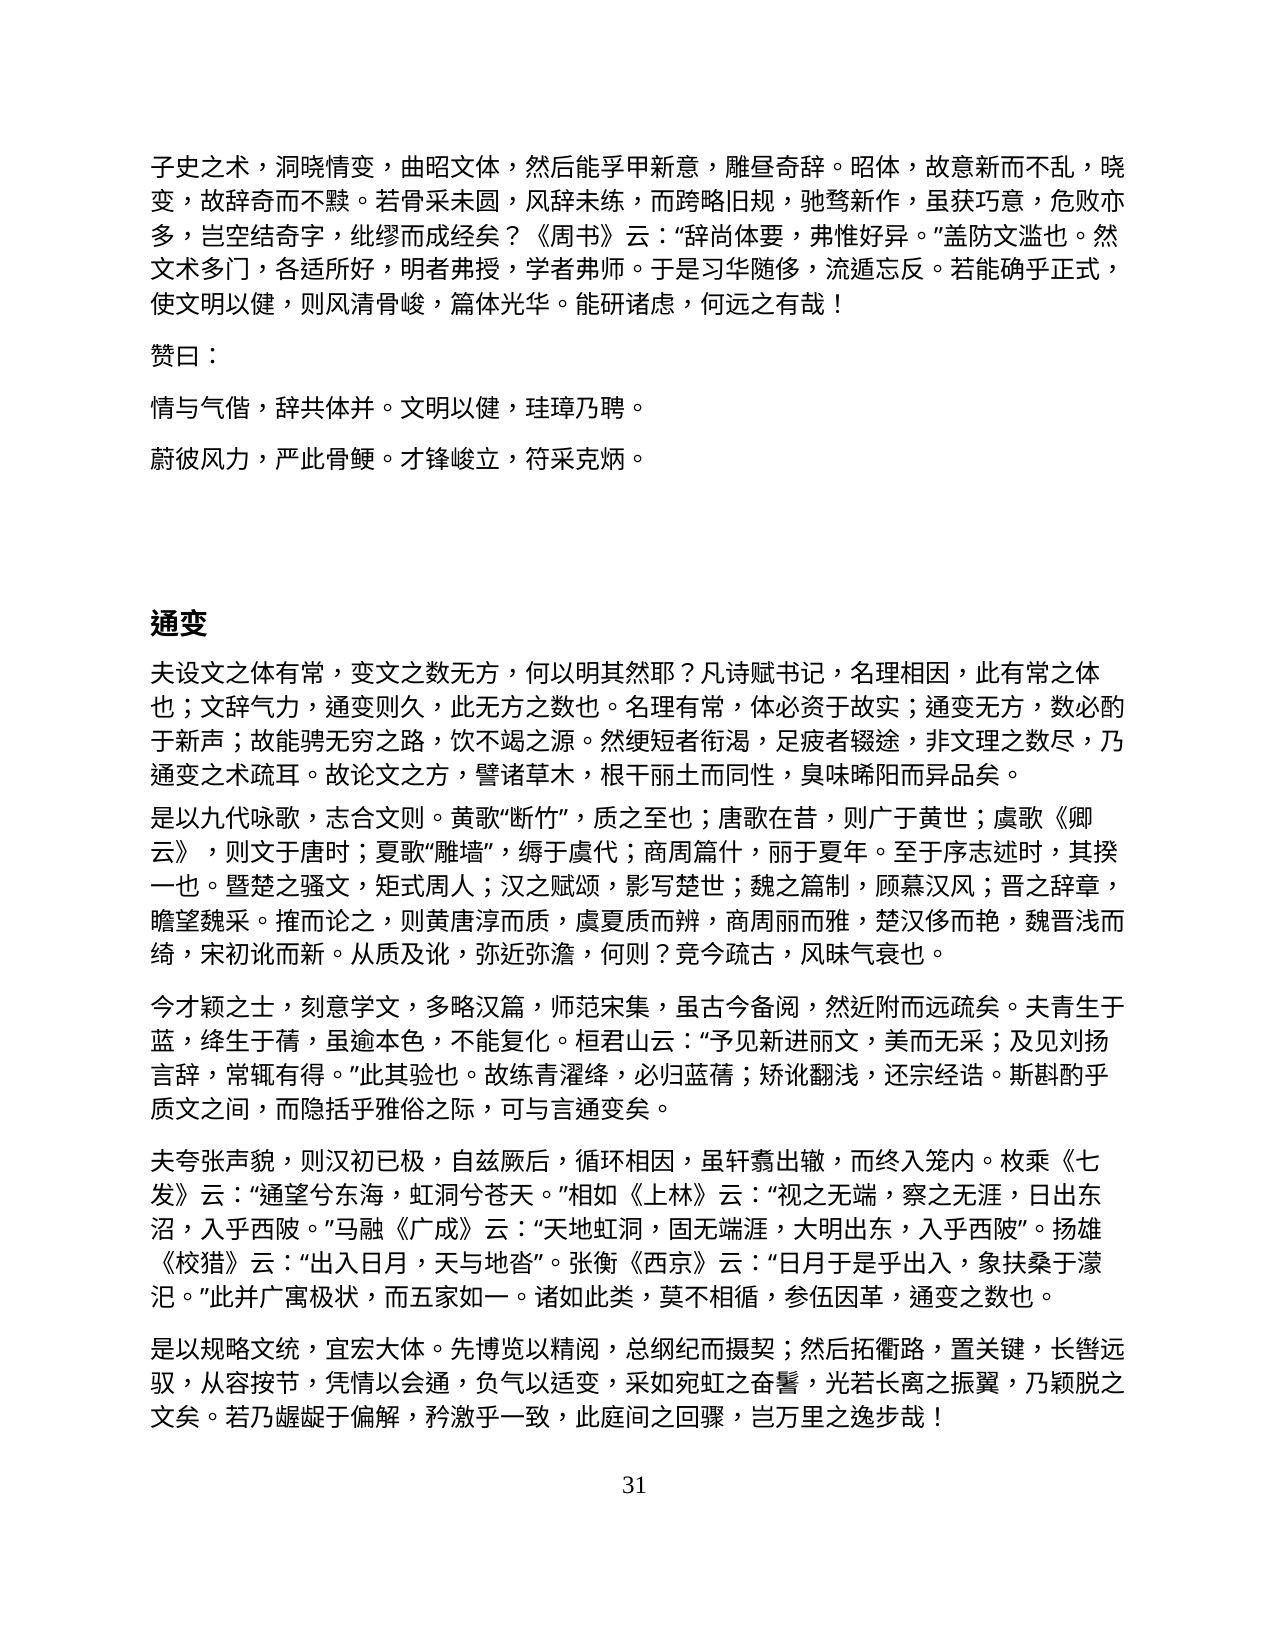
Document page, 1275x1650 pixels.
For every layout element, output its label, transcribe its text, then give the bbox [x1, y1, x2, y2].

text 是以规略文统，宜宏大体。先博览以精阅，总纲纪而摄契；然后拓衢路，置关键，长辔远驭，从容按节，凭情以会通，负气以适变，采如宛虹之奋鬐，光若长离之振翼，乃颖脱之文矣。若乃龌龊于偏解，矜激乎一致，此庭间之回骤，岂万里之逸步哉！ [150, 1332, 1125, 1434]
text 今才颖之士，刻意学文，多略汉篇，师范宋集，虽古今备阅，然近附而远疏矣。夫青生于蓝，绛生于蒨，虽逾本色，不能复化。桓君山云∶“予见新进丽文，美而无采；及见刘扬言辞，常辄有得。”此其验也。故练青濯绛，必归蓝蒨；矫讹翻浅，还宗经诰。斯斟酌乎质文之间，而隐括乎雅俗之际，可与言通变矣。 [150, 989, 1125, 1125]
text 赞曰∶ [150, 338, 1125, 372]
subtitle 通变 [150, 603, 1125, 643]
text 情与气偕，辞共体并。文明以健，珪璋乃聘。 [150, 390, 1125, 424]
text 夫夸张声貌，则汉初已极，自兹厥后，循环相因，虽轩翥出辙，而终入笼内。枚乘《七发》云∶“通望兮东海，虹洞兮苍天。”相如《上林》云∶“视之无端，察之无涯，日出东沼，入乎西陂。”马融《广成》云∶“天地虹洞，固无端涯，大明出东，入乎西陂”。扬雄《校猎》云∶“出入日月，天与地沓”。张衡《西京》云∶“日月于是乎出入，象扶桑于濛汜。”此并广寓极状，而五家如一。诸如此类，莫不相循，参伍因革，通变之数也。 [150, 1143, 1125, 1314]
text 子史之术，洞晓情变，曲昭文体，然后能孚甲新意，雕昼奇辞。昭体，故意新而不乱，晓变，故辞奇而不黩。若骨采未圆，风辞未练，而跨略旧规，驰骛新作，虽获巧意，危败亦多，岂空结奇字，纰缪而成经矣？《周书》云∶“辞尚体要，弗惟好异。”盖防文滥也。然文术多门，各适所好，明者弗授，学者弗师。于是习华随侈，流遁忘反。若能确乎正式，使文明以健，则风清骨峻，篇体光华。能研诸虑，何远之有哉！ [150, 150, 1125, 320]
text 是以九代咏歌，志合文则。黄歌“断竹”，质之至也；唐歌在昔，则广于黄世；虞歌《卿云》，则文于唐时；夏歌“雕墙”，缛于虞代；商周篇什，丽于夏年。至于序志述时，其揆一也。暨楚之骚文，矩式周人；汉之赋颂，影写楚世；魏之篇制，顾慕汉风；晋之辞章，瞻望魏采。搉而论之，则黄唐淳而质，虞夏质而辨，商周丽而雅，楚汉侈而艳，魏晋浅而绮，宋初讹而新。从质及讹，弥近弥澹，何则？竞今疏古，风昧气衰也。 [150, 801, 1125, 971]
text 夫设文之体有常，变文之数无方，何以明其然耶？凡诗赋书记，名理相因，此有常之体也；文辞气力，通变则久，此无方之数也。名理有常，体必资于故实；通变无方，数必酌于新声；故能骋无穷之路，饮不竭之源。然绠短者衔渴，足疲者辍途，非文理之数尽，乃通变之术疏耳。故论文之方，譬诸草木，根干丽土而同性，臭味晞阳而异品矣。 [150, 656, 1125, 792]
text 蔚彼风力，严此骨鲠。才锋峻立，符采克炳。 [150, 442, 1125, 476]
